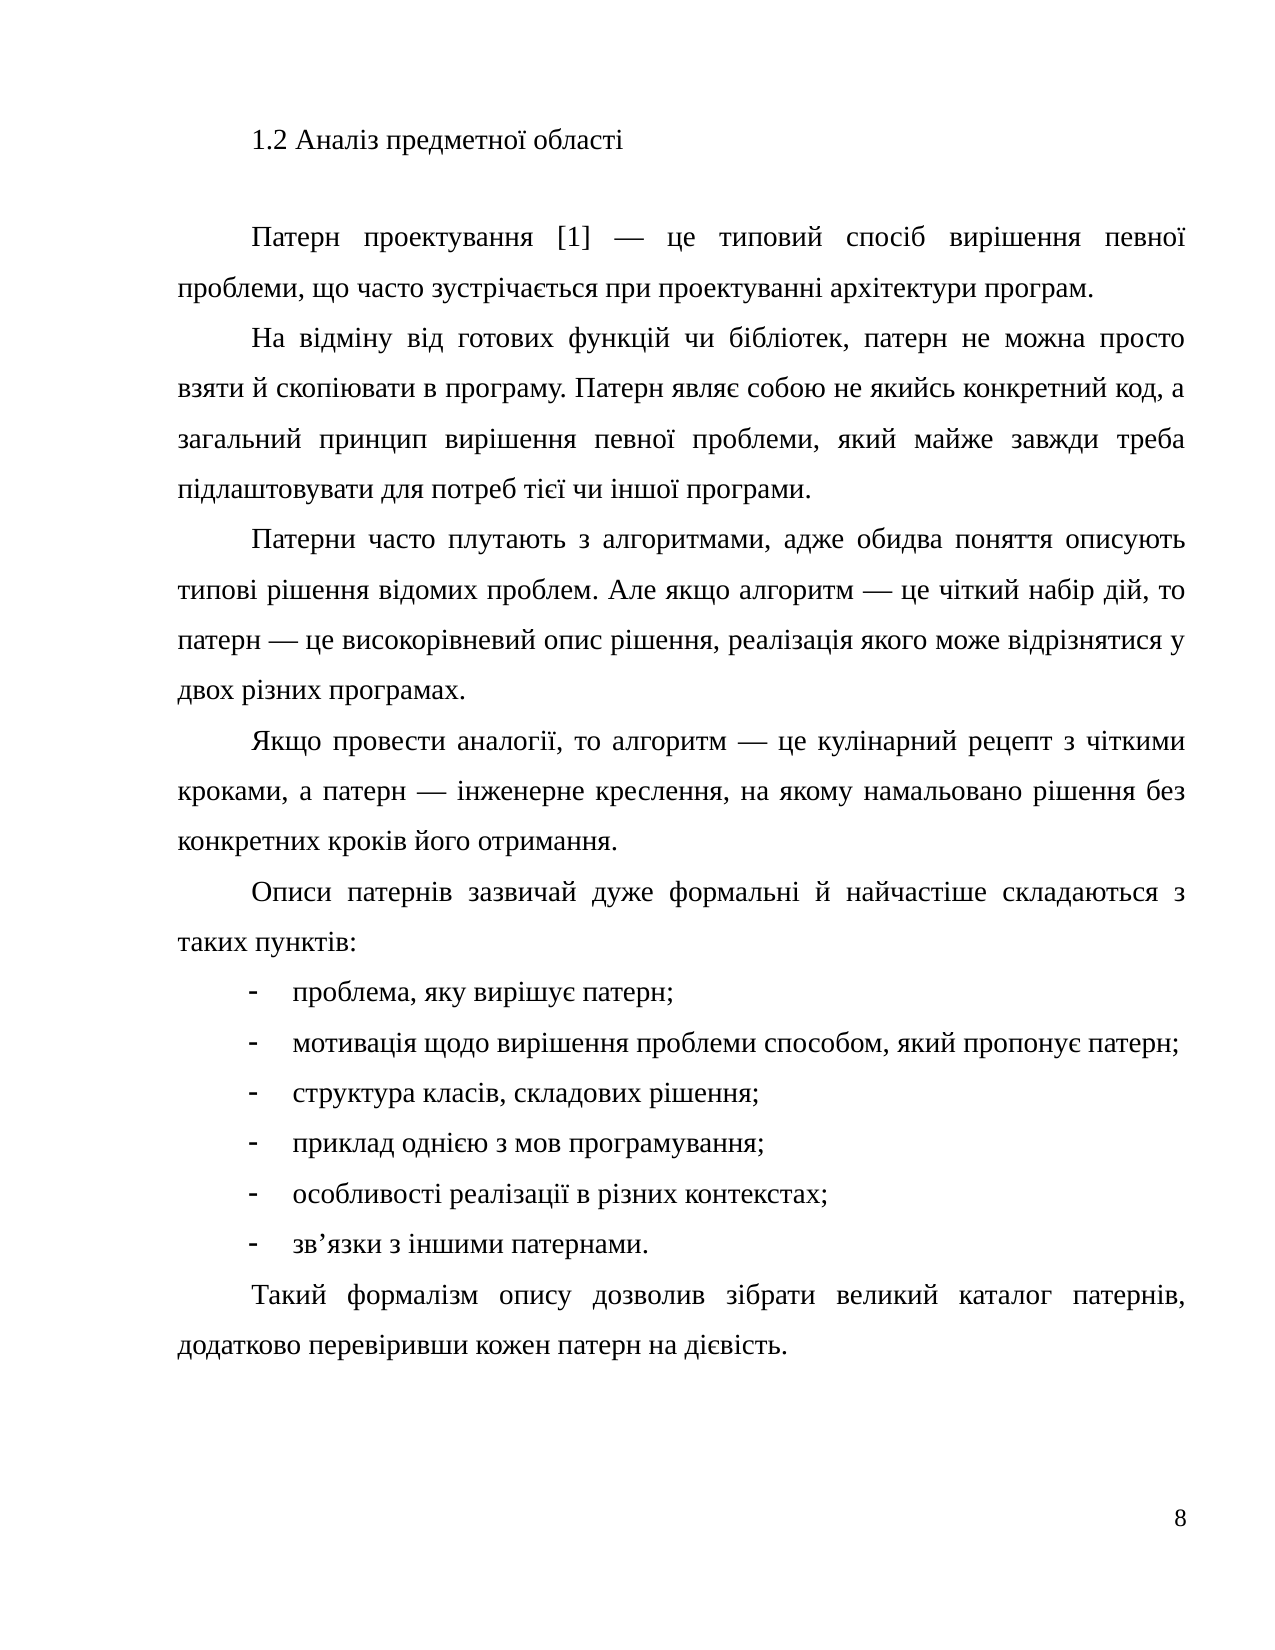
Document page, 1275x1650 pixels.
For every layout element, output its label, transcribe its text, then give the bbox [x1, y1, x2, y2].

text Патерни часто плутають з алгоритмами, адже обидва поняття описують типові рішення відомих проблем. Але якщо алгоритм — це чіткий набір дій, то патерн — це високорівневий опис рішення, реалізація якого може відрізнятися у двох різних програмах. [177, 521, 1186, 706]
text Патерн проектування [1] — це типовий спосіб вирішення певної проблеми, що часто зустрічається при проектуванні архітектури програм. [177, 219, 1186, 303]
list проблема, яку вирішує патерн; [177, 974, 1186, 1008]
text Описи патернів зазвичай дуже формальні й найчастіше складаються з таких пунктів: [177, 874, 1186, 957]
list зв’язки з іншими патернами. [177, 1226, 1186, 1260]
list мотивація щодо вирішення проблеми способом, який пропонує патерн; [177, 1025, 1186, 1058]
list приклад однією з мов програмування; [177, 1126, 1186, 1159]
text Такий формалізм опису дозволив зібрати великий каталог патернів, додатково перевіривши кожен патерн на дієвість. [177, 1277, 1186, 1361]
text На відміну від готових функцій чи бібліотек, патерн не можна просто взяти й скопіювати в програму. Патерн являє собою не якийсь конкретний код, а загальний принцип вирішення певної проблеми, який майже завжди треба підлаштовувати для потреб тієї чи іншої програми. [177, 320, 1186, 505]
list особливості реалізації в різних контекстах; [177, 1176, 1186, 1209]
text Якщо провести аналогії, то алгоритм — це кулінарний рецепт з чіткими кроками, а патерн — інженерне креслення, на якому намальовано рішення без конкретних кроків його отримання. [177, 723, 1186, 857]
subtitle 1.2 Аналіз предметної області [177, 118, 1186, 157]
list структура класів, складових рішення; [177, 1075, 1186, 1109]
